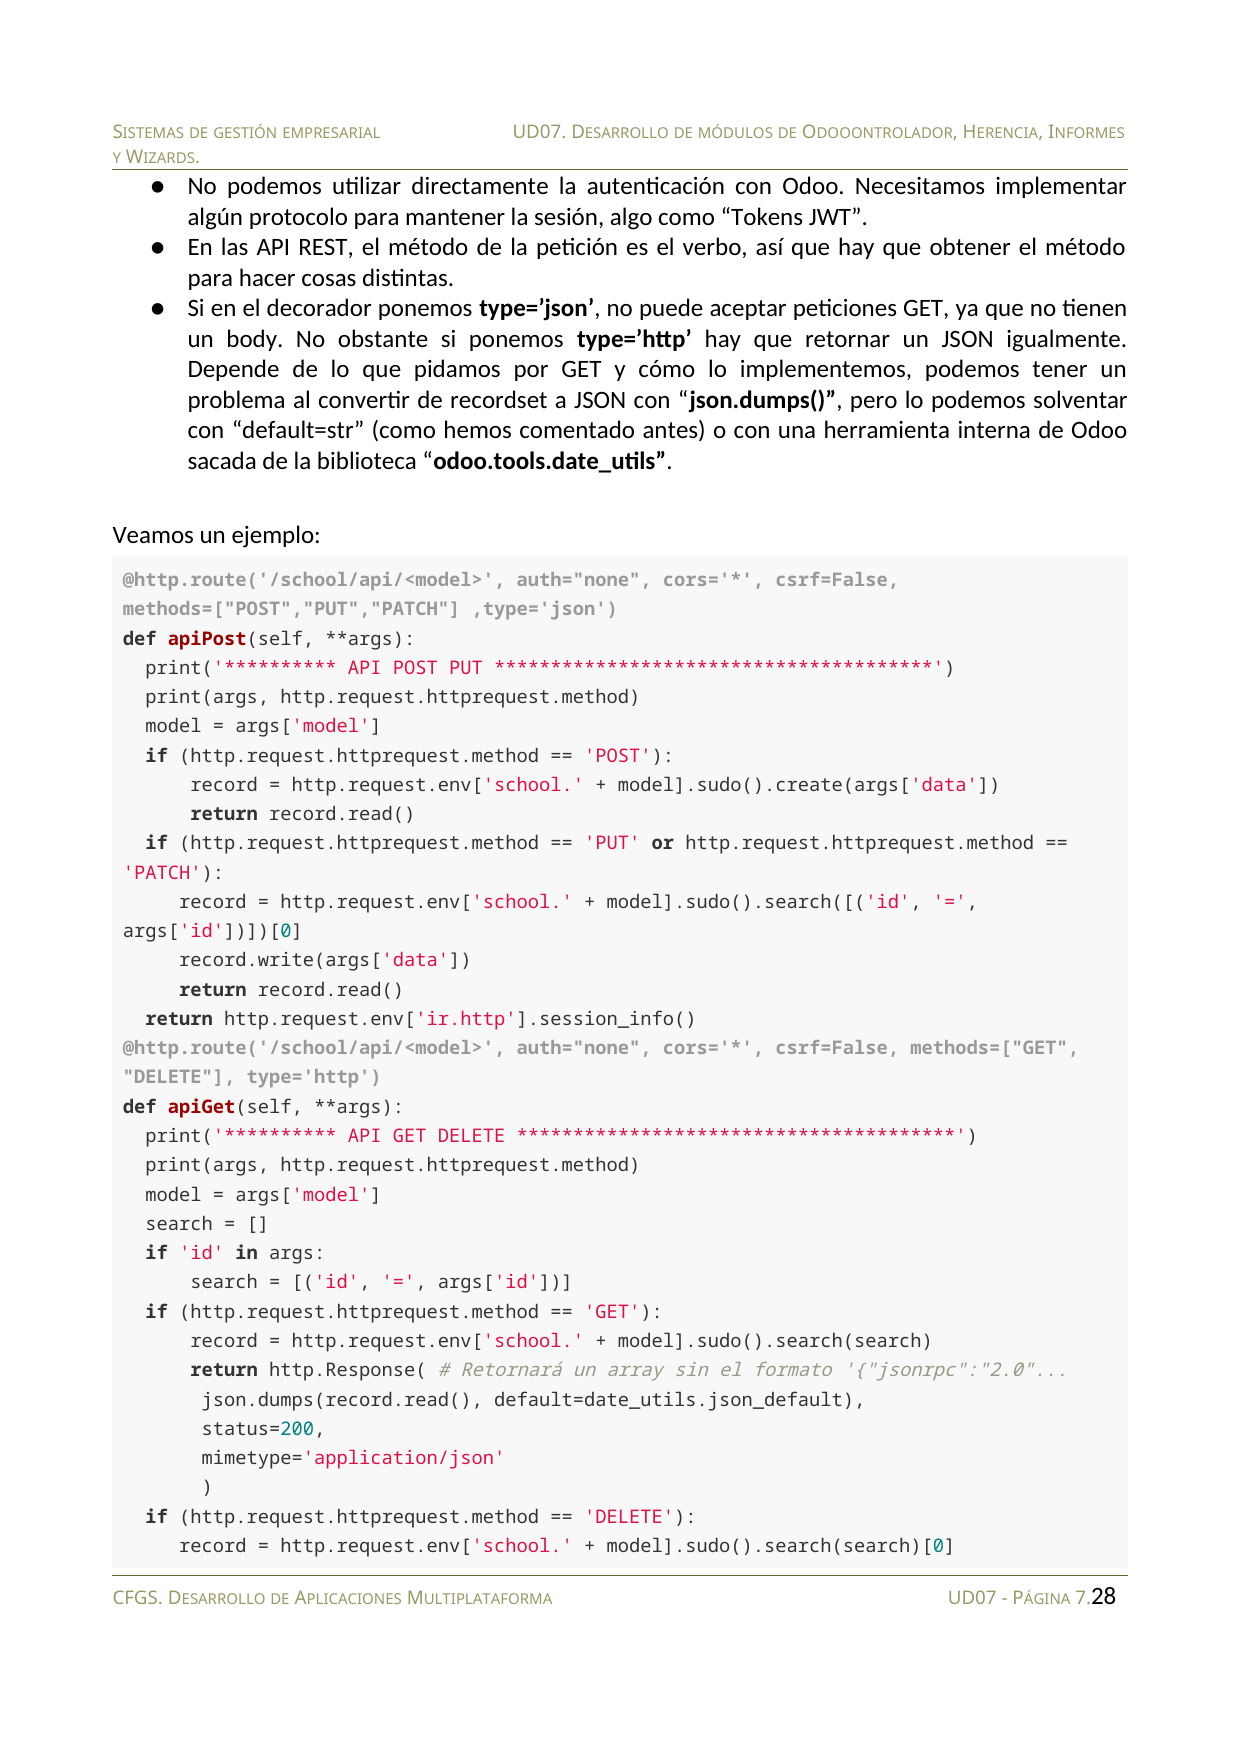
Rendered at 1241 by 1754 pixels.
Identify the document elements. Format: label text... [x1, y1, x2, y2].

text Veamos un ejemplo: [112, 519, 1128, 549]
list En las API REST, el método de la petición es el verbo, así que hay que obtener el método para hacer cosas distintas. [150, 231, 1128, 292]
list No podemos utilizar directamente la autenticación con Odoo. Necesitamos implementar algún protocolo para mantener la sesión, algo como “Tokens JWT”. [150, 170, 1128, 231]
table_header @http.route('/school/api/<model>', auth="none", cors='*', csrf=False, methods=["POST","PUT","PATCH"] ,type='json') def apiPost(self, **args): print('********** API POST PUT ***************************************') print(args, http.request.httprequest.method) model = args['model'] if (http.request.httprequest.method == 'POST'): record = http.request.env['school.' + model].sudo().create(args['data']) return record.read() if (http.request.httprequest.method == 'PUT' or http.request.httprequest.method == 'PATCH'): record = http.request.env['school.' + model].sudo().search([('id', '=', args['id'])])[0] record.write(args['data']) return record.read() return http.request.env['ir.http'].session_info() @http.route('/school/api/<model>', auth="none", cors='*', csrf=False, methods=["GET", "DELETE"], type='http') def apiGet(self, **args): print('********** API GET DELETE ***************************************') print(args, http.request.httprequest.method) model = args['model'] search = [] if 'id' in args: search = [('id', '=', args['id'])] if (http.request.httprequest.method == 'GET'): record = http.request.env['school.' + model].sudo().search(search) return http.Response( # Retornará un array sin el formato '{"jsonrpc":"2.0"... json.dumps(record.read(), default=date_utils.json_default), status=200, mimetype='application/json' ) if (http.request.httprequest.method == 'DELETE'): record = http.request.env['school.' + model].sudo().search(search)[0] [112, 556, 1128, 1568]
list Si en el decorador ponemos type=’json’, no puede aceptar peticiones GET, ya que no tienen un body. No obstante si ponemos type=’http’ hay que retornar un JSON igualmente. Depende de lo que pidamos por GET y cómo lo implementemos, podemos tener un problema al convertir de recordset a JSON con “json.dumps()”, pero lo podemos solventar con “default=str” (como hemos comentado antes) o con una herramienta interna de Odoo sacada de la biblioteca “odoo.tools.date_utils”. [150, 292, 1128, 475]
